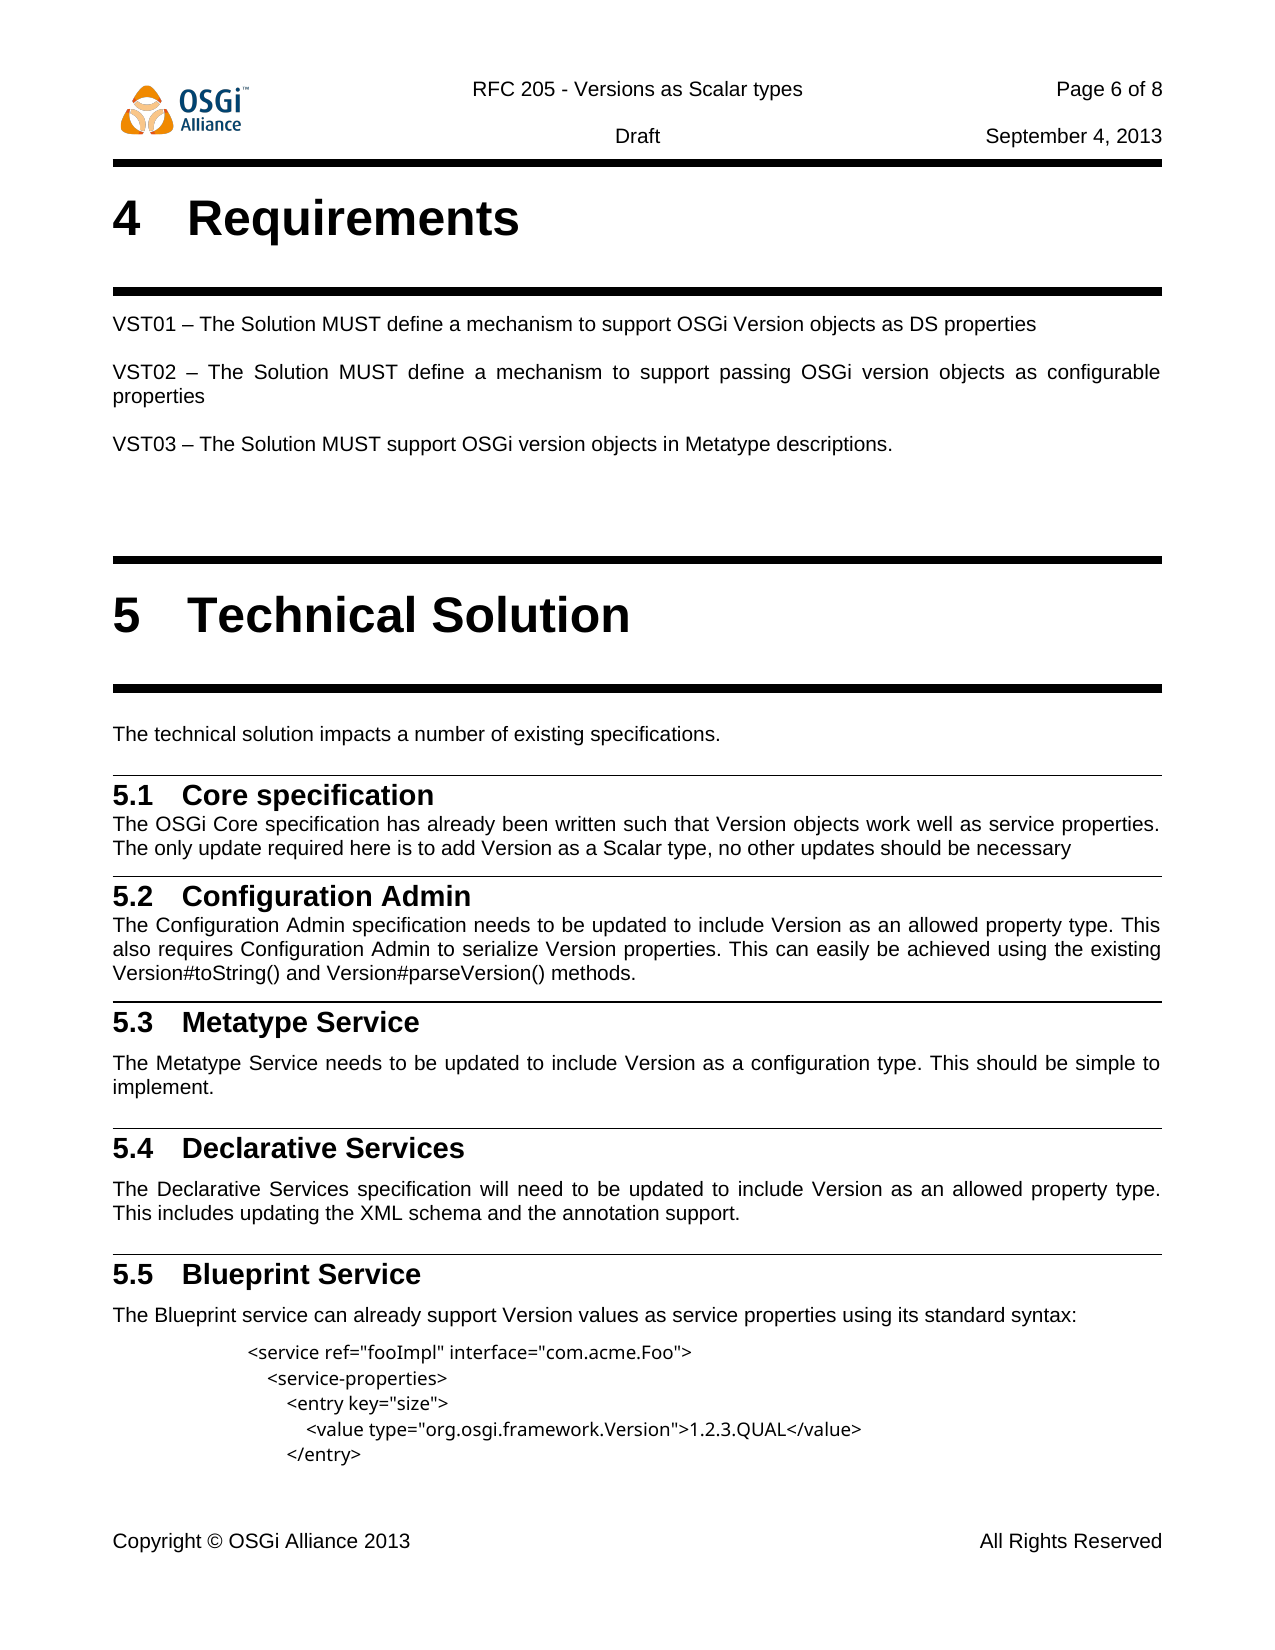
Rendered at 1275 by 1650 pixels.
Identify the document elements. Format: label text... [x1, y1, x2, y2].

text VST03 – The Solution MUST support OSGi version objects in Metatype descriptions. [112, 432, 1162, 456]
picture [113, 78, 257, 142]
subtitle Blueprint Service [112, 1255, 1162, 1291]
subtitle Core specification [112, 776, 1162, 812]
text The technical solution impacts a number of existing specifications. [112, 722, 1162, 746]
text VST02 – The Solution MUST define a mechanism to support passing OSGi version objects as configurable properties [112, 360, 1162, 408]
text The Blueprint service can already support Version values as service properties using its standard syntax: [112, 1303, 1162, 1327]
subtitle Requirements [112, 160, 1162, 296]
text <entry key="size"> [247, 1391, 1162, 1416]
text <service-properties> [247, 1365, 1162, 1391]
text The OSGi Core specification has already been written such that Version objects work well as service properties. The only update required here is to add Version as a Scalar type, no other updates should be necessary [112, 812, 1162, 859]
text The Configuration Admin specification needs to be updated to include Version as an allowed property type. This also requires Configuration Admin to serialize Version properties. This can easily be achieved using the existing Version#toString() and Version#parseVersion() methods. [112, 913, 1162, 985]
text The Metatype Service needs to be updated to include Version as a configuration type. This should be simple to implement. [112, 1051, 1162, 1098]
subtitle Metatype Service [112, 1002, 1162, 1038]
text <service ref="fooImpl" interface="com.acme.Foo"> [247, 1339, 1162, 1365]
text </entry> [247, 1442, 1162, 1467]
subtitle Configuration Admin [112, 877, 1162, 913]
text The Declarative Services specification will need to be updated to include Version as an allowed property type. This includes updating the XML schema and the annotation support. [112, 1177, 1162, 1225]
subtitle Declarative Services [112, 1129, 1162, 1164]
subtitle Technical Solution [112, 557, 1162, 693]
text VST01 – The Solution MUST define a mechanism to support OSGi Version objects as DS properties [112, 312, 1162, 336]
text <value type="org.osgi.framework.Version">1.2.3.QUAL</value> [247, 1416, 1162, 1442]
